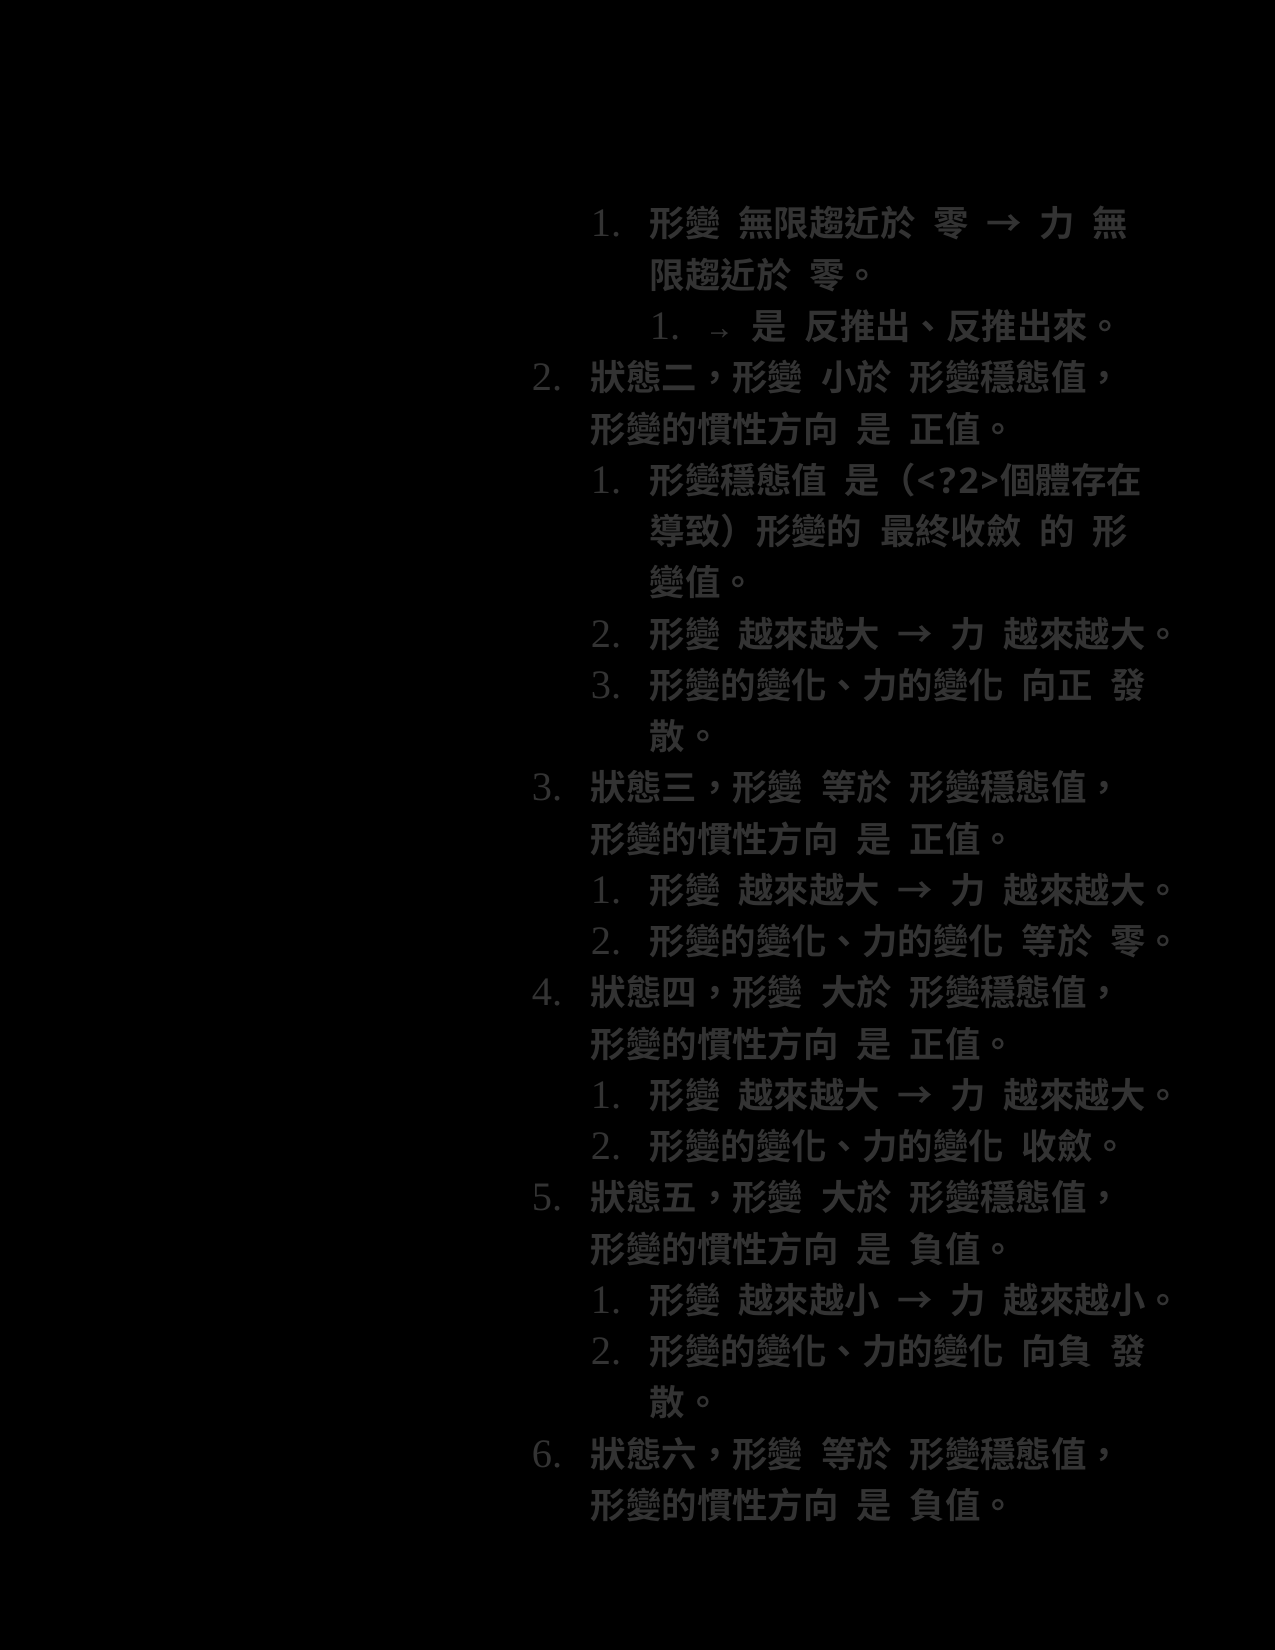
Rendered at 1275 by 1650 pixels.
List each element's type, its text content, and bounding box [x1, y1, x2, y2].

list 狀態六，形變 等於 形變穩態值，形變的慣性方向 是 負值。 [532, 1426, 1157, 1528]
list 形變的變化、力的變化 等於 零。 [591, 913, 1157, 965]
list → 是 反推出、反推出來。 [649, 298, 1157, 350]
list 形變穩態值 是（<?2>個體存在 導致）形變的 最終收斂 的 形變值。 [591, 452, 1157, 606]
list 狀態五，形變 大於 形變穩態值，形變的慣性方向 是 負值。 [532, 1170, 1157, 1272]
list 形變 越來越小 → 力 越來越小。 [591, 1272, 1157, 1323]
list 形變 無限趨近於 零 → 力 無限趨近於 零。 [591, 196, 1157, 298]
list 形變 越來越大 → 力 越來越大。 [591, 606, 1157, 657]
list 形變的變化、力的變化 向正 發散。 [591, 657, 1157, 760]
list 形變的變化、力的變化 向負 發散。 [591, 1323, 1157, 1426]
list 狀態二，形變 小於 形變穩態值，形變的慣性方向 是 正值。 [532, 350, 1157, 452]
list 形變 越來越大 → 力 越來越大。 [591, 1067, 1157, 1118]
list 狀態三，形變 等於 形變穩態值，形變的慣性方向 是 正值。 [532, 760, 1157, 862]
list 形變 越來越大 → 力 越來越大。 [591, 862, 1157, 913]
list 形變的變化、力的變化 收斂。 [591, 1118, 1157, 1170]
list 狀態四，形變 大於 形變穩態值，形變的慣性方向 是 正值。 [532, 965, 1157, 1067]
